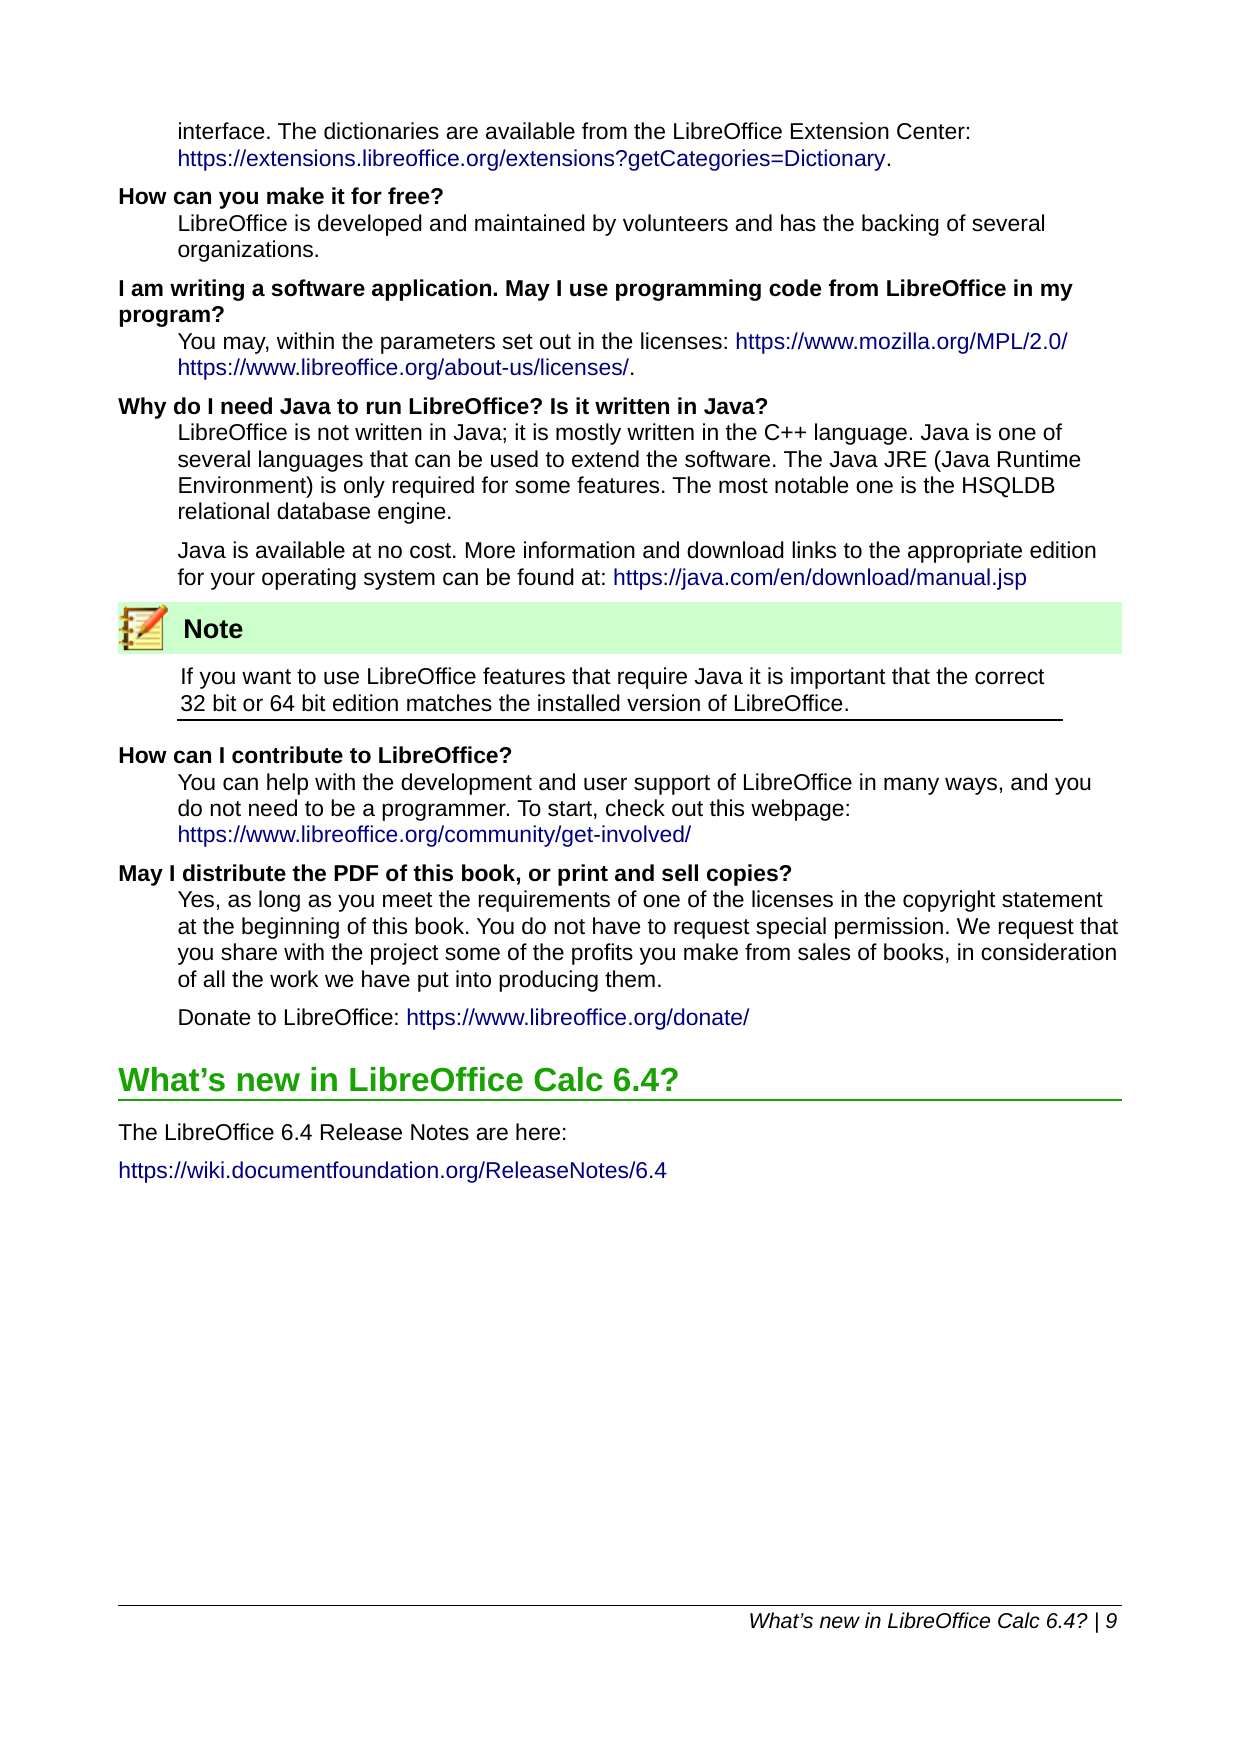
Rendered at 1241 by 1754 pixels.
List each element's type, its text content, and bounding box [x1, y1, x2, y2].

text You may, within the parameters set out in the licenses: https://www.mozilla.org/MPL/2.0/ https://www.libreoffice.org/about-us/licenses/. [177, 328, 1122, 380]
subtitle What’s new in LibreOffice Calc 6.4? [118, 1060, 1122, 1099]
text If you want to use LibreOffice features that require Java it is important that the correct 32 bit or 64 bit edition matches the installed version of LibreOffice. [177, 660, 1063, 719]
text Why do I need Java to run LibreOffice? Is it written in Java? [118, 393, 1122, 419]
text LibreOffice is not written in Java; it is mostly written in the C++ language. Java is one of several languages that can be used to extend the software. The Java JRE (Java Runtime Environment) is only required for some features. The most notable one is the HSQLDB relational database engine. [177, 419, 1122, 524]
text Java is available at no cost. More information and download links to the appropriate edition for your operating system can be found at: https://java.com/en/download/manual.jsp [177, 537, 1122, 590]
picture [119, 603, 170, 654]
text How can I contribute to LibreOffice? [118, 742, 1122, 768]
text interface. The dictionaries are available from the LibreOffice Extension Center: https://extensions.libreoffice.org/extensions?getCategories=Dictionary. [177, 118, 1122, 171]
text I am writing a software application. May I use programming code from LibreOffice in my program? [118, 275, 1122, 328]
text LibreOffice is developed and maintained by volunteers and has the backing of several organizations. [177, 210, 1122, 262]
text https://wiki.documentfoundation.org/ReleaseNotes/6.4 [118, 1157, 1122, 1184]
text The LibreOffice 6.4 Release Notes are here: [118, 1118, 1122, 1145]
text You can help with the development and user support of LibreOffice in many ways, and you do not need to be a programmer. To start, check out this webpage: https://www.libreoffice.org/community/get-involved/ [177, 768, 1122, 848]
text Donate to LibreOffice: https://www.libreoffice.org/donate/ [177, 1004, 1122, 1031]
text May I distribute the PDF of this book, or print and sell copies? [118, 860, 1122, 886]
subtitle Note [118, 602, 1122, 654]
text How can you make it for free? [118, 183, 1122, 210]
text Yes, as long as you meet the requirements of one of the licenses in the copyright statement at the beginning of this book. You do not have to request special permission. We request that you share with the project some of the profits you make from sales of books, in consideration of all the work we have put into producing them. [177, 886, 1122, 992]
